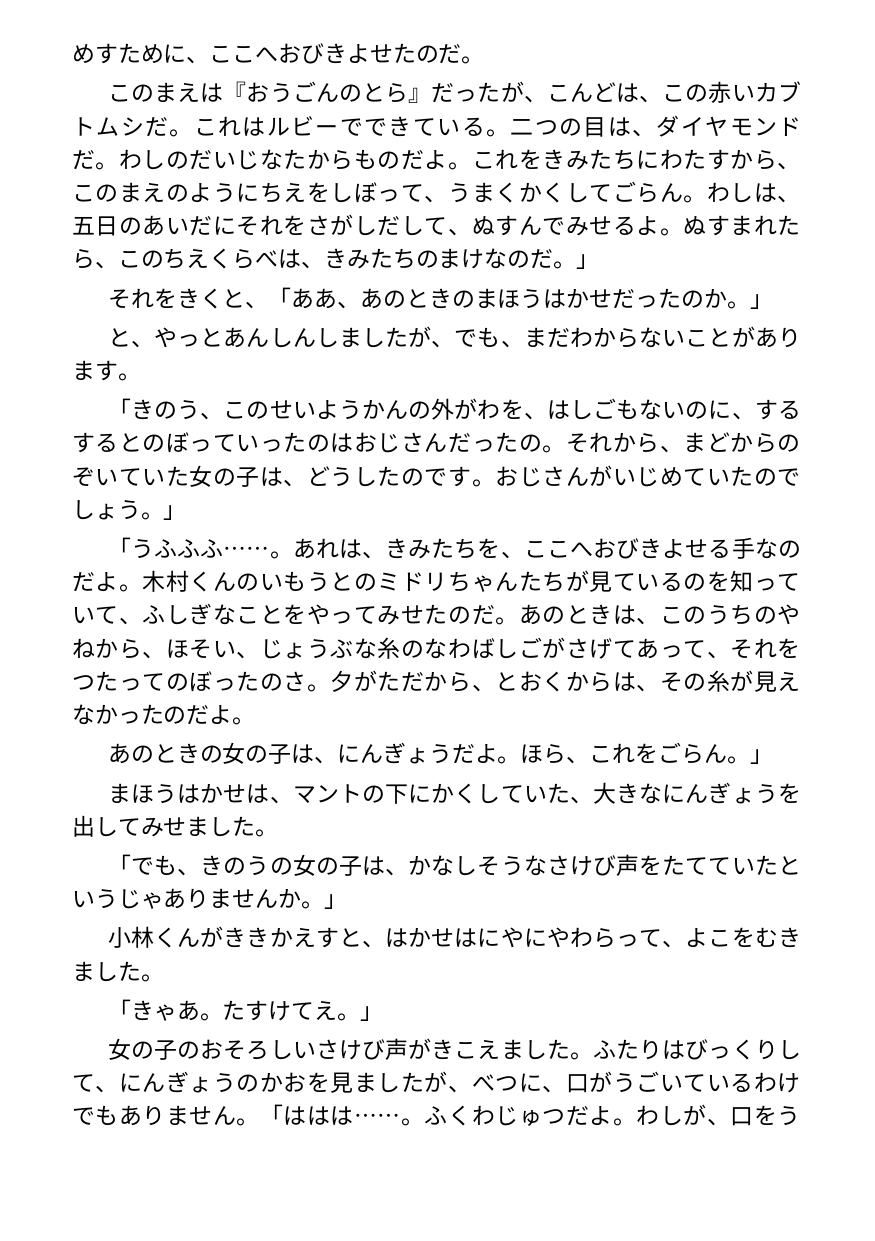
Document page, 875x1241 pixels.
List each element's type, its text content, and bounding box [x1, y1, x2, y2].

text それをきくと、「ああ、あのときのまほうはかせだったのか。」 [72, 281, 802, 314]
text 「きのう、このせいようかんの外がわを、はしごもないのに、するするとのぼっていったのはおじさんだったの。それから、まどからのぞいていた女の子は、どうしたのです。おじさんがいじめていたのでしょう。」 [72, 392, 802, 525]
text と、やっとあんしんしましたが、でも、まだわからないことがあります。 [72, 320, 802, 386]
text 「でも、きのうの女の子は、かなしそうなさけび声をたてていたというじゃありませんか。」 [72, 848, 802, 914]
text あのときの女の子は、にんぎょうだよ。ほら、これをごらん。」 [72, 736, 802, 769]
text 「うふふふ……。あれは、きみたちを、ここへおびきよせる手なのだよ。木村くんのいもうとのミドリちゃんたちが見ているのを知っていて、ふしぎなことをやってみせたのだ。あのときは、このうちのやねから、ほそい、じょうぶな糸のなわばしごがさげてあって、それをつたってのぼったのさ。夕がただから、とおくからは、その糸が見えなかったのだよ。 [72, 531, 802, 730]
text 小林くんがききかえすと、はかせはにやにやわらって、よこをむきました。 [72, 920, 802, 987]
text まほうはかせは、マントの下にかくしていた、大きなにんぎょうを出してみせました。 [72, 775, 802, 842]
text このまえは『おうごんのとら』だったが、こんどは、この赤いカブトムシだ。これはルビーでできている。二つの目は、ダイヤモンドだ。わしのだいじなたからものだよ。これをきみたちにわたすから、このまえのようにちえをしぼって、うまくかくしてごらん。わしは、五日のあいだにそれをさがしだして、ぬすんでみせるよ。ぬすまれたら、このちえくらべは、きみたちのまけなのだ。」 [72, 75, 802, 274]
text 女の子のおそろしいさけび声がきこえました。ふたりはびっくりして、にんぎょうのかおを見ましたが、べつに、口がうごいているわけでもありません。「ははは……。ふくわじゅつだよ。わしが、口をう [72, 1032, 802, 1131]
text 「きゃあ。たすけてえ。」 [72, 993, 802, 1026]
text めすために、ここへおびきよせたのだ。 [72, 36, 802, 69]
